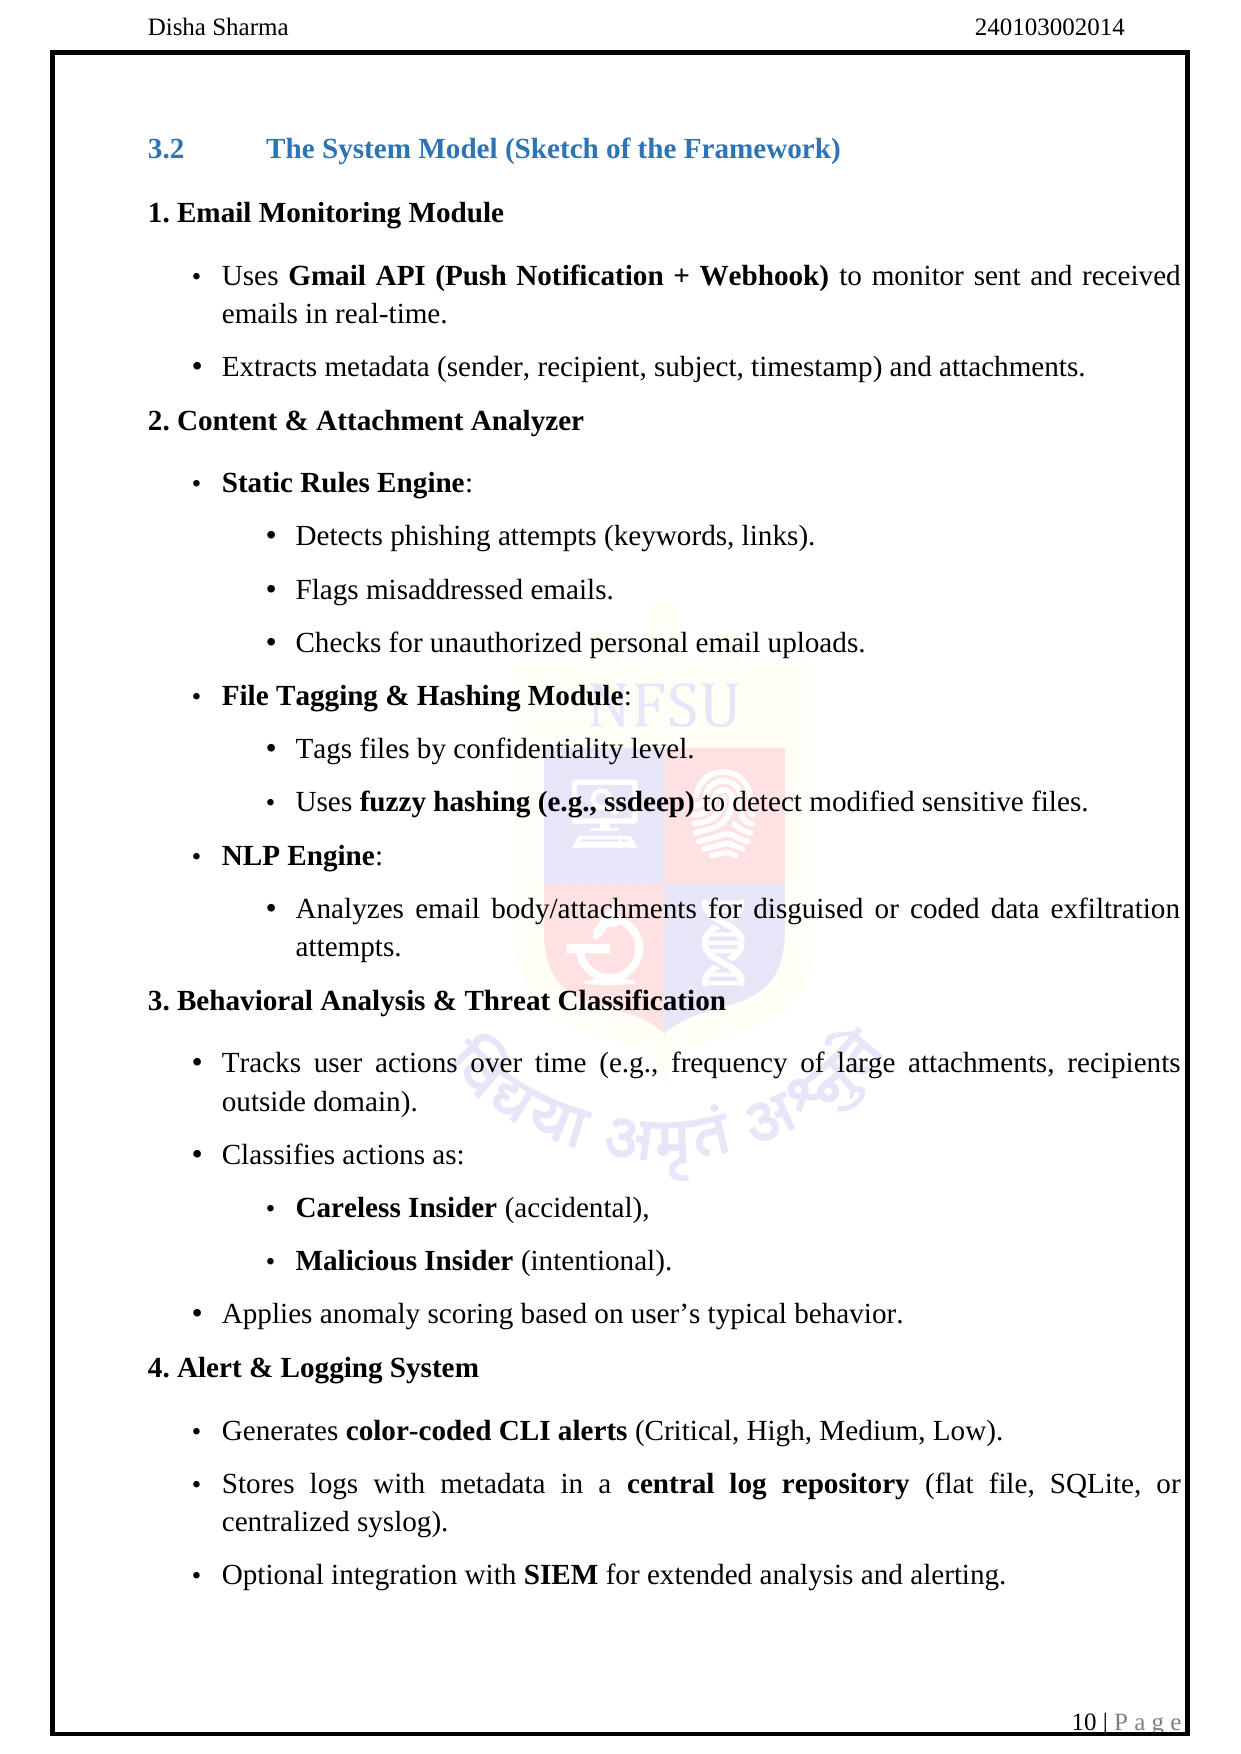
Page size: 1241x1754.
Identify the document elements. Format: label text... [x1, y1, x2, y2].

subtitle The System Model (Sketch of the Framework) [148, 131, 1181, 165]
list NLP Engine: [192, 838, 1181, 871]
list Checks for unauthorized personal email uploads. [266, 625, 1181, 659]
list Uses Gmail API (Push Notification + Webhook) to monitor sent and received emails in real-time. [192, 258, 1181, 330]
list Optional integration with SIEM for extended analysis and alerting. [192, 1557, 1181, 1591]
list Generates color-coded CLI alerts (Critical, High, Medium, Low). [192, 1413, 1181, 1446]
subtitle 4. Alert & Logging System [148, 1350, 1181, 1383]
list Detects phishing attempts (keywords, links). [266, 518, 1181, 552]
list Classifies actions as: [192, 1137, 1181, 1171]
list Extracts metadata (sender, recipient, subject, timestamp) and attachments. [192, 349, 1181, 383]
list Malicious Insider (intentional). [266, 1243, 1181, 1277]
list Flags misaddressed emails. [266, 572, 1181, 605]
subtitle 2. Content & Attachment Analyzer [148, 403, 1181, 436]
list Careless Insider (accidental), [266, 1190, 1181, 1224]
list File Tagging & Hashing Module: [192, 678, 1181, 712]
subtitle 3. Behavioral Analysis & Threat Classification [148, 983, 1181, 1016]
list Stores logs with metadata in a central log repository (flat file, SQLite, or centralized syslog). [192, 1466, 1181, 1538]
list Tracks user actions over time (e.g., frequency of large attachments, recipients outside domain). [192, 1045, 1181, 1118]
list Static Rules Engine: [192, 465, 1181, 499]
subtitle 1. Email Monitoring Module [148, 195, 1181, 228]
list Applies anomaly scoring based on user’s typical behavior. [192, 1297, 1181, 1330]
list Tags files by confidentiality level. [266, 731, 1181, 765]
list Uses fuzzy hashing (e.g., ssdeep) to detect modified sensitive files. [266, 784, 1181, 818]
list Analyzes email body/attachments for disguised or coded data exfiltration attempts. [266, 891, 1181, 963]
